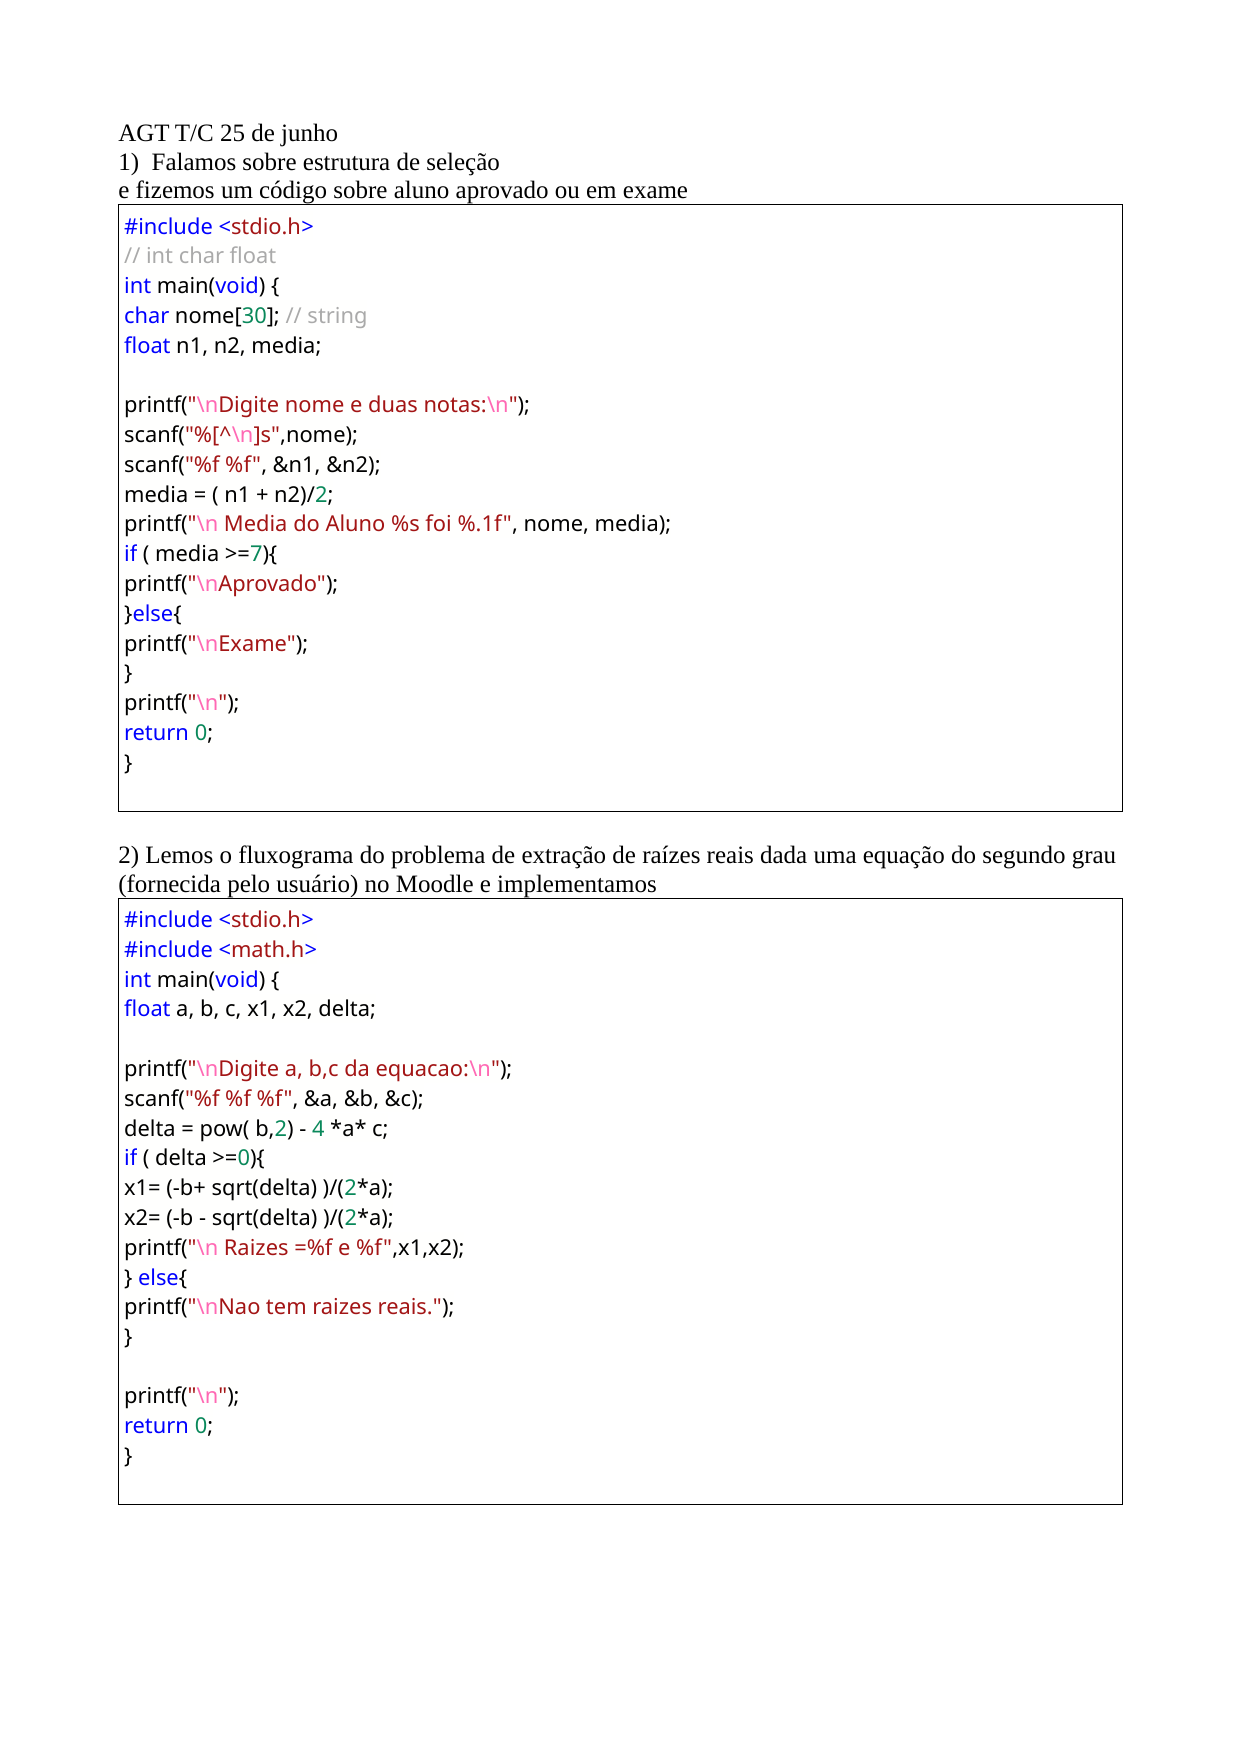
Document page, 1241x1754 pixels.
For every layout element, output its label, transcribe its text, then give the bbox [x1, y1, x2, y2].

table_header #include <stdio.h> #include <math.h> int main(void) { float a, b, c, x1, x2, delta; printf("\nDigite a, b,c da equacao:\n"); scanf("%f %f %f", &a, &b, &c); delta = pow( b,2) - 4 *a* c; if ( delta >=0){ x1= (-b+ sqrt(delta) )/(2*a); x2= (-b - sqrt(delta) )/(2*a); printf("\n Raizes =%f e %f",x1,x2); } else{ printf("\nNao tem raizes reais."); } printf("\n"); return 0; } [119, 899, 1122, 1504]
text e fizemos um código sobre aluno aprovado ou em exame [118, 176, 1122, 204]
table_header #include <stdio.h> // int char float int main(void) { char nome[30]; // string float n1, n2, media; printf("\nDigite nome e duas notas:\n"); scanf("%[^\n]s",nome); scanf("%f %f", &n1, &n2); media = ( n1 + n2)/2; printf("\n Media do Aluno %s foi %.1f", nome, media); if ( media >=7){ printf("\nAprovado"); }else{ printf("\nExame"); } printf("\n"); return 0; } [119, 205, 1122, 811]
text AGT T/C 25 de junho [118, 118, 1122, 147]
text 2) Lemos o fluxograma do problema de extração de raízes reais dada uma equação do segundo grau (fornecida pelo usuário) no Moodle e implementamos [118, 840, 1122, 898]
text 1) Falamos sobre estrutura de seleção [118, 147, 1122, 176]
